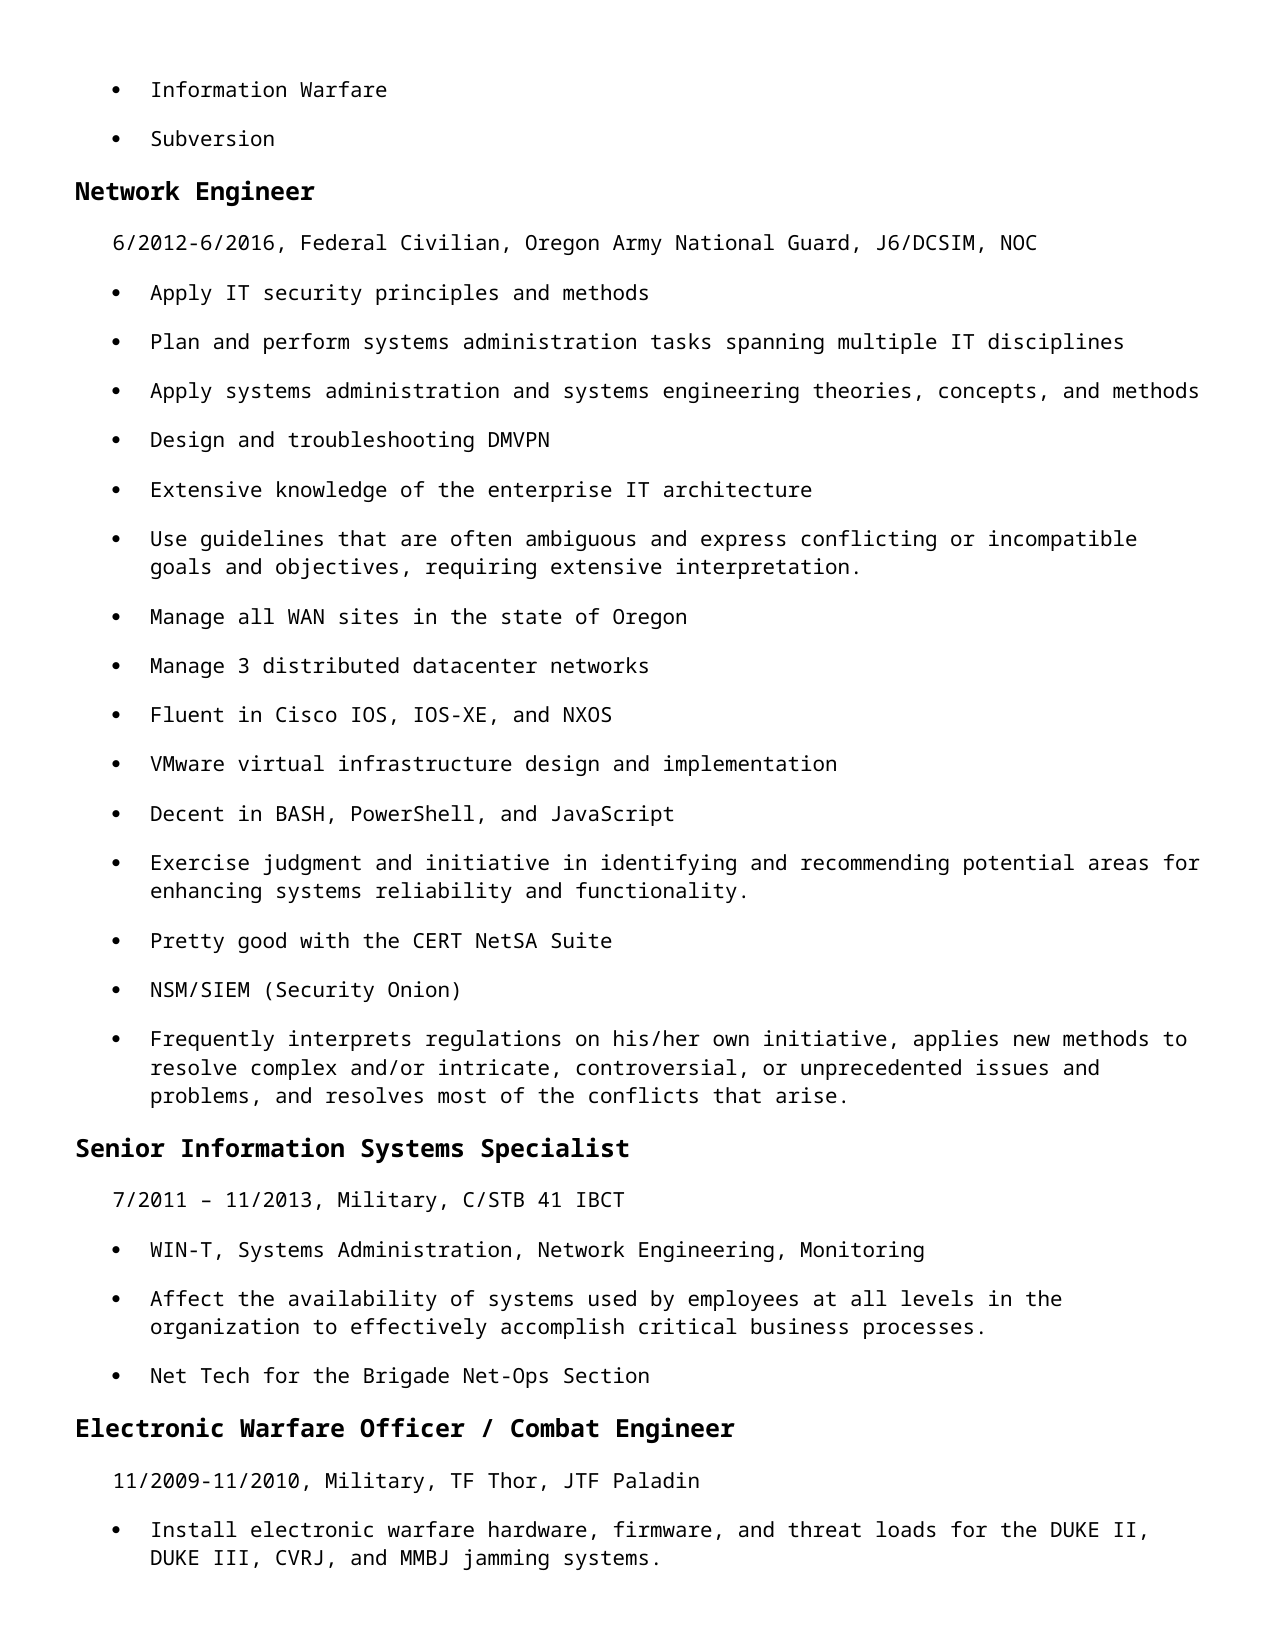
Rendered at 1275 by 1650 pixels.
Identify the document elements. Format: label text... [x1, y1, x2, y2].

list Net Tech for the Brigade Net-Ops Section [112, 1362, 1200, 1390]
list Information Warfare [112, 75, 1200, 103]
list Manage 3 distributed datacenter networks [112, 651, 1200, 679]
text 6/2012-6/2016, Federal Civilian, Oregon Army National Guard, J6/DCSIM, NOC [112, 228, 1200, 257]
subtitle Network Engineer [75, 173, 1200, 208]
list Use guidelines that are often ambiguous and express conflicting or incompatible goals and objectives, requiring extensive interpretation. [112, 524, 1200, 581]
list Frequently interprets regulations on his/her own initiative, applies new methods to resolve complex and/or intricate, controversial, or unprecedented issues and problems, and resolves most of the conflicts that arise. [112, 1024, 1200, 1110]
list Plan and perform systems administration tasks spanning multiple IT disciplines [112, 327, 1200, 355]
list Decent in BASH, PowerShell, and JavaScript [112, 799, 1200, 827]
list Fluent in Cisco IOS, IOS-XE, and NXOS [112, 700, 1200, 729]
subtitle Senior Information Systems Specialist [75, 1131, 1200, 1164]
list Exercise judgment and initiative in identifying and recommending potential areas for enhancing systems reliability and functionality. [112, 848, 1200, 905]
list Extensive knowledge of the enterprise IT architecture [112, 475, 1200, 503]
list WIN-T, Systems Administration, Network Engineering, Monitoring [112, 1235, 1200, 1263]
text 11/2009-11/2010, Military, TF Thor, JTF Paladin [112, 1466, 1200, 1494]
list Apply IT security principles and methods [112, 278, 1200, 306]
list Install electronic warfare hardware, firmware, and threat loads for the DUKE II, DUKE III, CVRJ, and MMBJ jamming systems. [112, 1515, 1200, 1572]
list Manage all WAN sites in the state of Oregon [112, 602, 1200, 630]
list VMware virtual infrastructure design and implementation [112, 749, 1200, 778]
list NSM/SIEM (Security Onion) [112, 975, 1200, 1003]
text 7/2011 – 11/2013, Military, C/STB 41 IBCT [112, 1185, 1200, 1214]
list Pretty good with the CERT NetSA Suite [112, 926, 1200, 954]
list Apply systems administration and systems engineering theories, concepts, and methods [112, 376, 1200, 405]
list Subversion [112, 124, 1200, 153]
list Affect the availability of systems used by employees at all levels in the organization to effectively accomplish critical business processes. [112, 1284, 1200, 1341]
list Design and troubleshooting DMVPN [112, 426, 1200, 454]
subtitle Electronic Warfare Officer / Combat Engineer [75, 1411, 1200, 1445]
